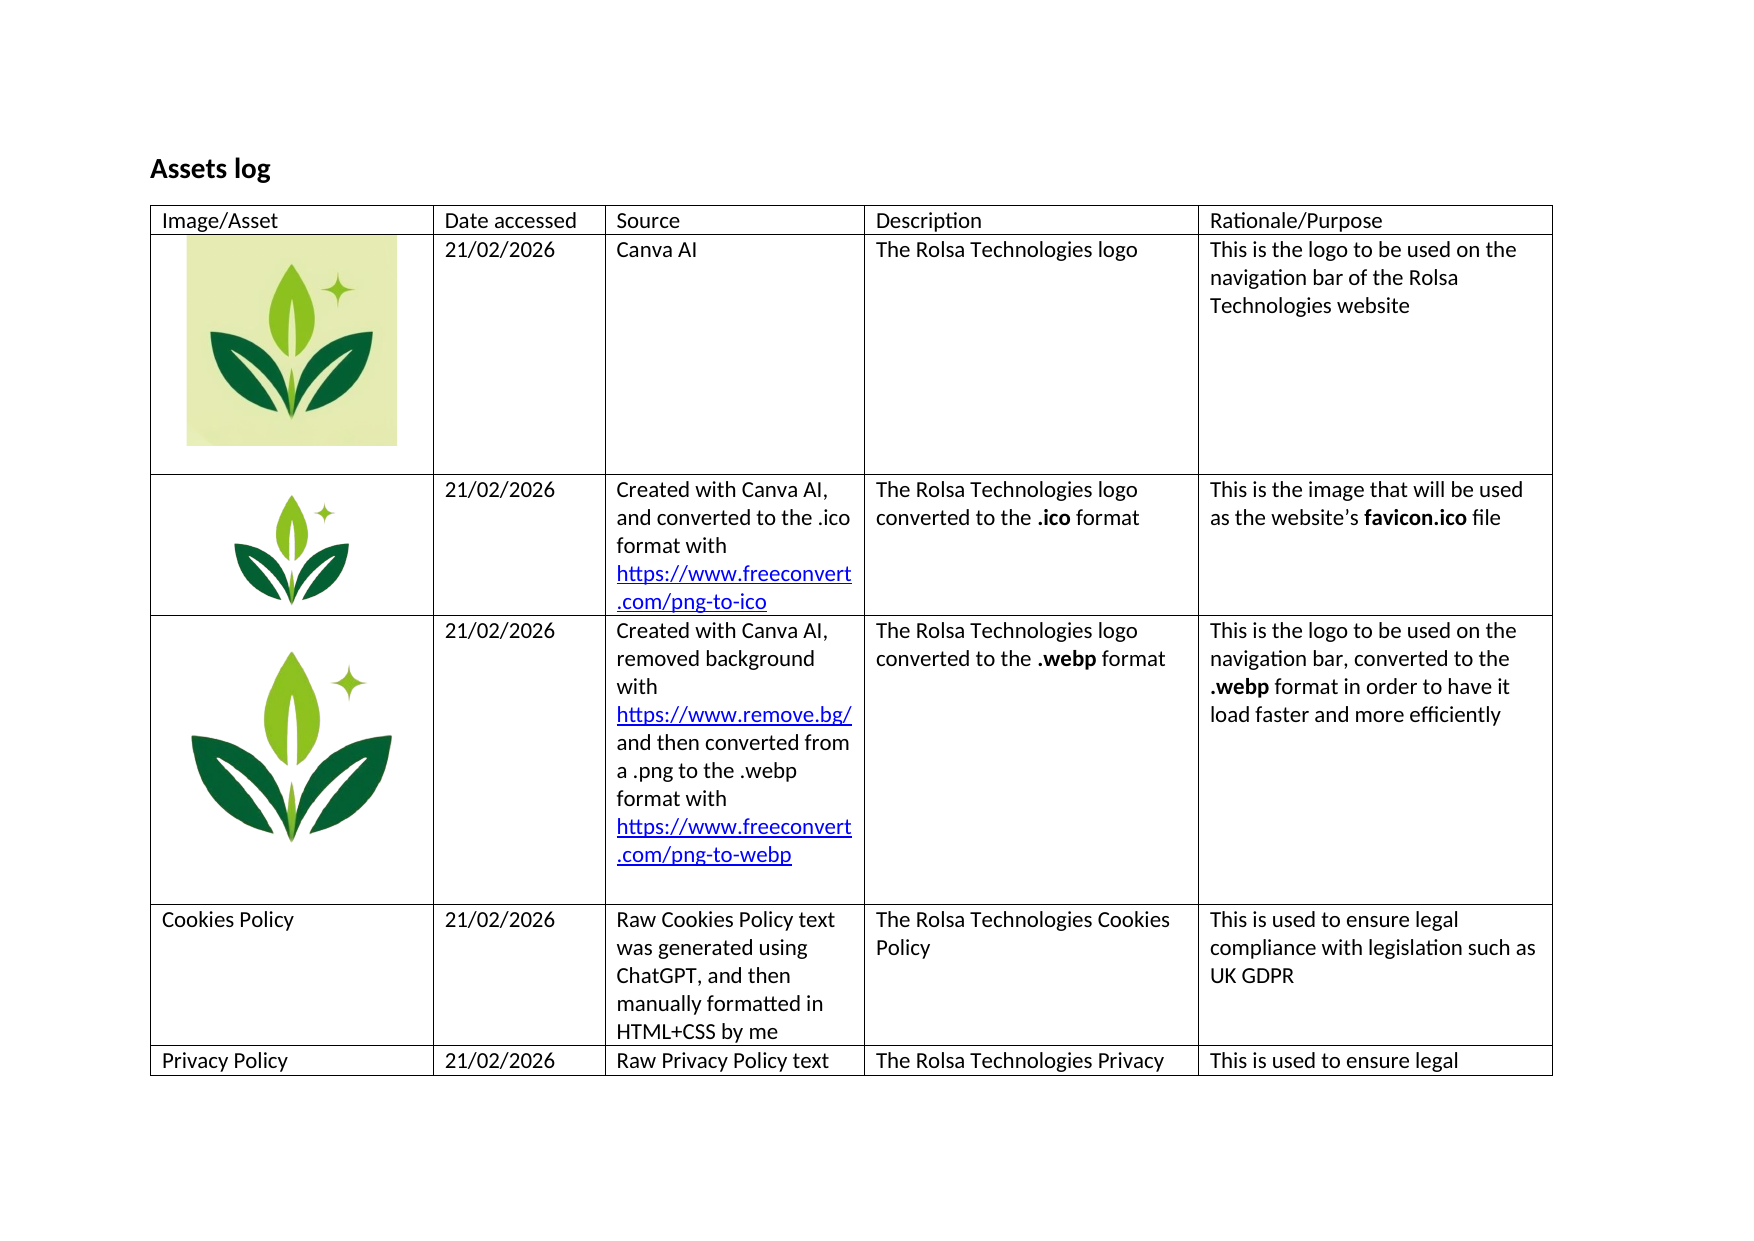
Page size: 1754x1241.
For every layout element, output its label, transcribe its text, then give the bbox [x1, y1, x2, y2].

table_cell 21/02/2026 [434, 1046, 605, 1074]
table_cell [151, 235, 433, 474]
table_cell 21/02/2026 [434, 235, 605, 474]
table_header Date accessed [434, 206, 605, 234]
table_cell 21/02/2026 [434, 616, 605, 904]
table_cell 21/02/2026 [434, 475, 605, 615]
table_cell This is the logo to be used on the navigation bar of the Rolsa Technologies website [1199, 235, 1552, 474]
table_cell Raw Cookies Policy text was generated using ChatGPT, and then manually formatted in HTML+CSS by me [606, 905, 864, 1045]
table_header Image/Asset [151, 206, 433, 234]
table_cell This is used to ensure legal [1199, 1046, 1552, 1074]
table_cell This is the image that will be used as the website’s favicon.ico file [1199, 475, 1552, 615]
table_cell The Rolsa Technologies logo converted to the .ico format [865, 475, 1198, 615]
table_header Rationale/Purpose [1199, 206, 1552, 234]
table_cell [367, 475, 433, 615]
table_cell This is used to ensure legal compliance with legislation such as UK GDPR [1199, 905, 1552, 1045]
table_cell The Rolsa Technologies logo converted to the .webp format [865, 616, 1198, 904]
table_header Description [865, 206, 1198, 234]
table_header Source [606, 206, 864, 234]
table_cell Raw Privacy Policy text [606, 1046, 864, 1074]
table_cell Cookies Policy [151, 905, 433, 1045]
table_cell Created with Canva AI, and converted to the .ico format with https://www.freeconvert.com/png-to-ico [606, 475, 864, 615]
table_cell 21/02/2026 [434, 905, 605, 1045]
table_cell Privacy Policy [151, 1046, 433, 1074]
text Assets log [150, 150, 1604, 186]
table_cell Created with Canva AI, removed background with https://www.remove.bg/ and then converted from a .png to the .webp format with https://www.freeconvert.com/png-to-webp [606, 616, 864, 904]
table_cell The Rolsa Technologies Privacy [865, 1046, 1198, 1074]
table_cell This is the logo to be used on the navigation bar, converted to the .webp format in order to have it load faster and more efficiently [1199, 616, 1552, 904]
table_cell [151, 616, 433, 904]
table_cell Canva AI [606, 235, 864, 474]
table_cell [151, 475, 217, 615]
picture [186, 235, 398, 446]
table_cell The Rolsa Technologies Cookies Policy [865, 905, 1198, 1045]
table_cell The Rolsa Technologies logo [865, 235, 1198, 474]
picture [161, 474, 423, 877]
